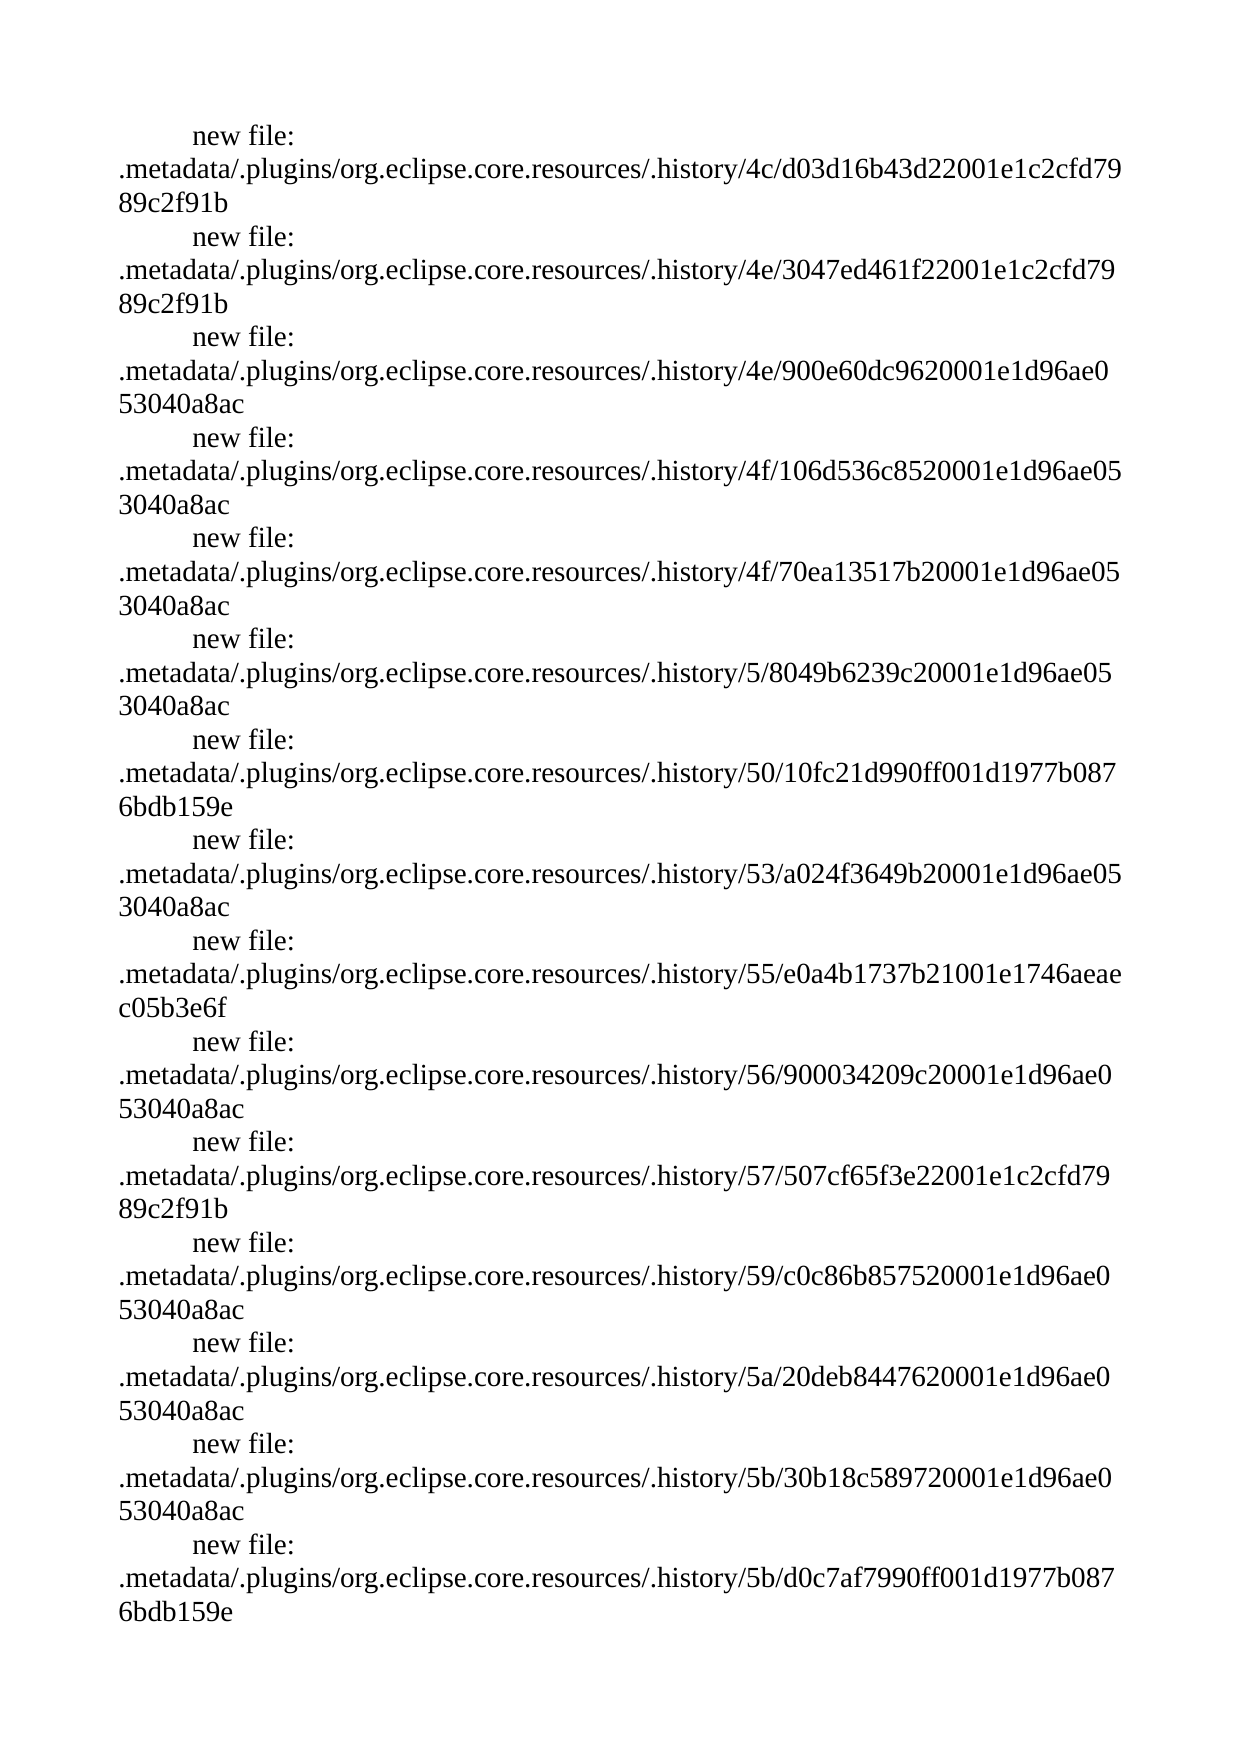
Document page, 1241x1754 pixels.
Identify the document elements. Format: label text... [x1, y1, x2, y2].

text new file: .metadata/.plugins/org.eclipse.core.resources/.history/4c/d03d16b43d22001e1c2cfd7989c2f91b [118, 118, 1122, 219]
text new file: .metadata/.plugins/org.eclipse.core.resources/.history/4f/106d536c8520001e1d96ae053040a8ac [118, 420, 1122, 521]
text new file: .metadata/.plugins/org.eclipse.core.resources/.history/59/c0c86b857520001e1d96ae053040a8ac [118, 1225, 1122, 1326]
text new file: .metadata/.plugins/org.eclipse.core.resources/.history/4f/70ea13517b20001e1d96ae053040a8ac [118, 521, 1122, 621]
text new file: .metadata/.plugins/org.eclipse.core.resources/.history/56/900034209c20001e1d96ae053040a8ac [118, 1024, 1122, 1124]
text new file: .metadata/.plugins/org.eclipse.core.resources/.history/5b/30b18c589720001e1d96ae053040a8ac [118, 1426, 1122, 1527]
text new file: .metadata/.plugins/org.eclipse.core.resources/.history/5/8049b6239c20001e1d96ae053040a8ac [118, 621, 1122, 722]
text new file: .metadata/.plugins/org.eclipse.core.resources/.history/4e/900e60dc9620001e1d96ae053040a8ac [118, 319, 1122, 420]
text new file: .metadata/.plugins/org.eclipse.core.resources/.history/57/507cf65f3e22001e1c2cfd7989c2f91b [118, 1124, 1122, 1225]
text new file: .metadata/.plugins/org.eclipse.core.resources/.history/55/e0a4b1737b21001e1746aeaec05b3e6f [118, 923, 1122, 1024]
text new file: .metadata/.plugins/org.eclipse.core.resources/.history/5a/20deb8447620001e1d96ae053040a8ac [118, 1326, 1122, 1426]
text new file: .metadata/.plugins/org.eclipse.core.resources/.history/5b/d0c7af7990ff001d1977b0876bdb159e [118, 1527, 1122, 1627]
text new file: .metadata/.plugins/org.eclipse.core.resources/.history/4e/3047ed461f22001e1c2cfd7989c2f91b [118, 219, 1122, 319]
text new file: .metadata/.plugins/org.eclipse.core.resources/.history/53/a024f3649b20001e1d96ae053040a8ac [118, 822, 1122, 923]
text new file: .metadata/.plugins/org.eclipse.core.resources/.history/50/10fc21d990ff001d1977b0876bdb159e [118, 722, 1122, 822]
